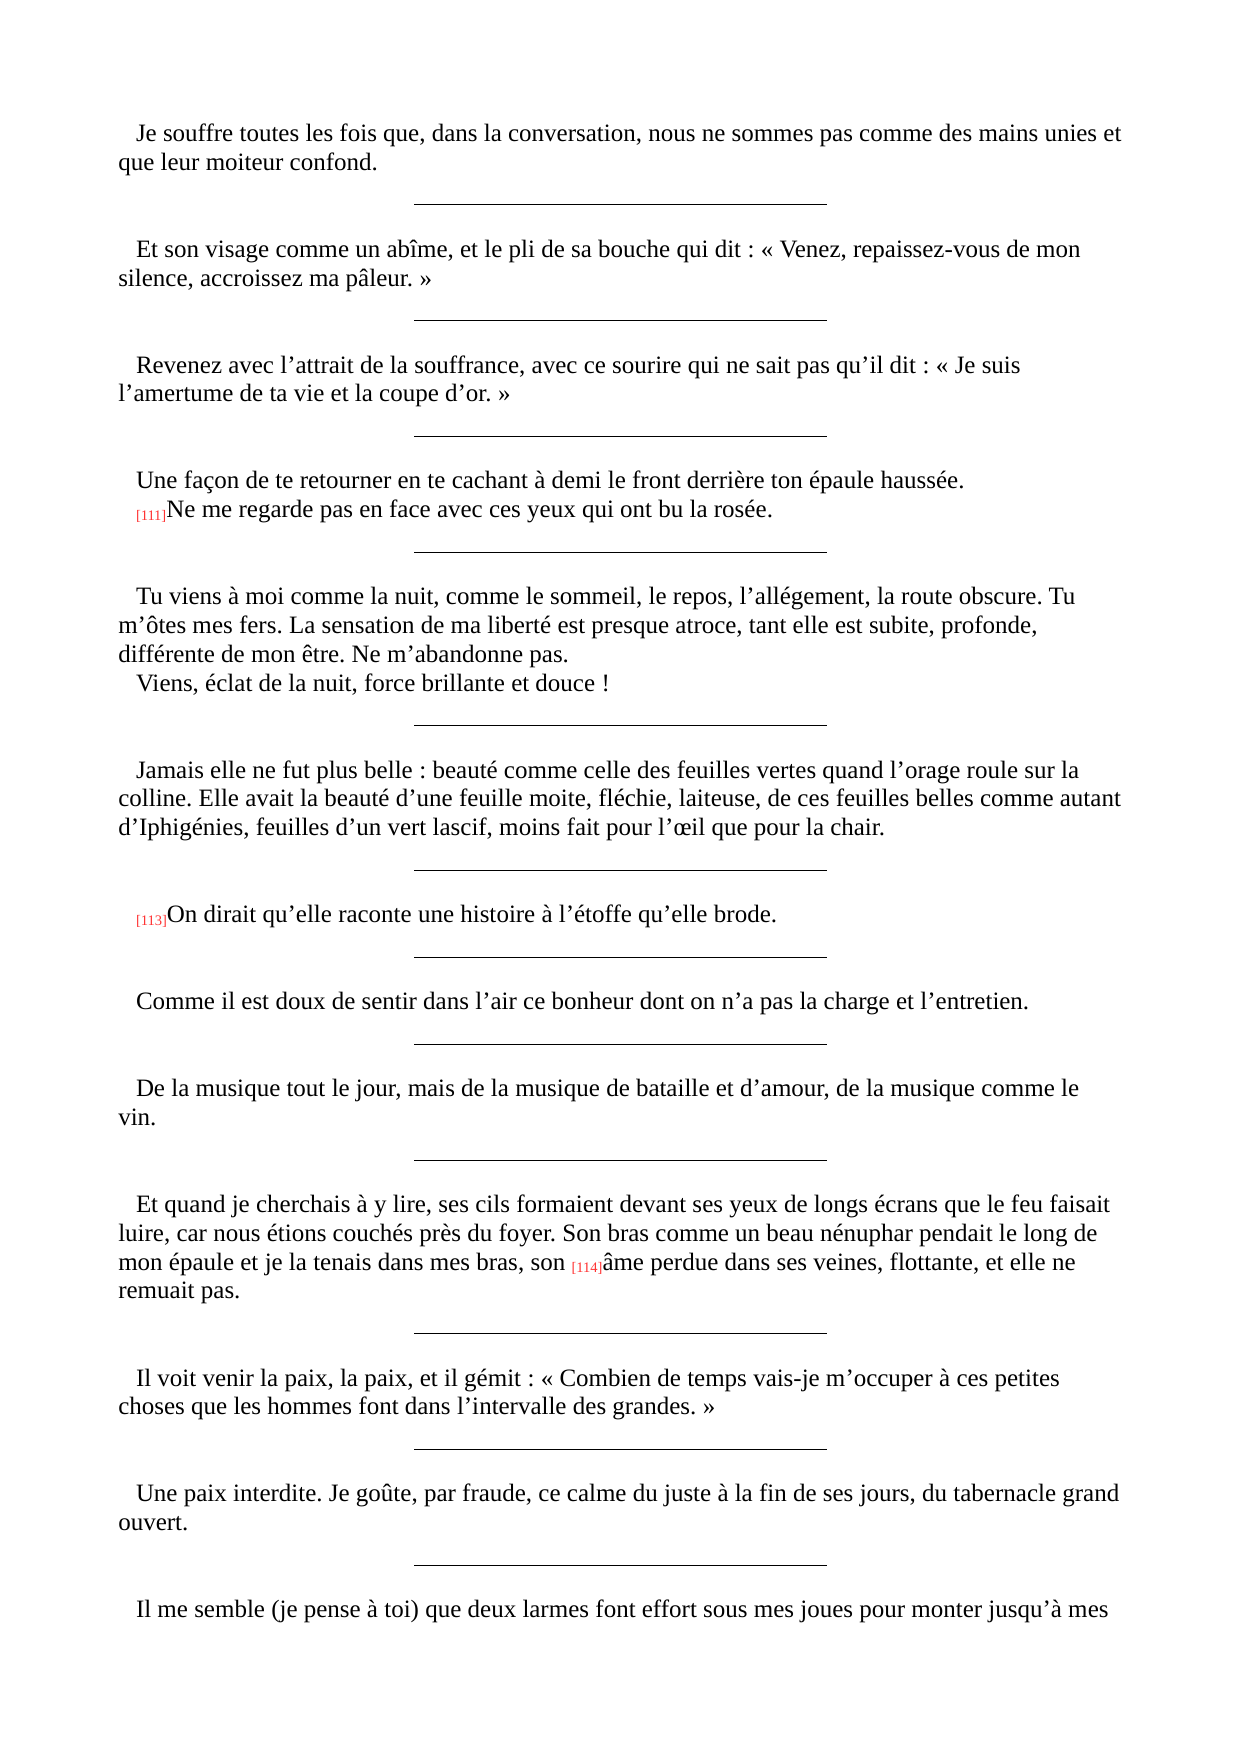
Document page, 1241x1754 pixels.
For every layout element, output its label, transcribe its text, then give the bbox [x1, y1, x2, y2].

text [111]Ne me regarde pas en face avec ces yeux qui ont bu la rosée. [118, 494, 1122, 523]
text Comme il est doux de sentir dans l’air ce bonheur dont on n’a pas la charge et l’entretien. [118, 986, 1122, 1015]
text Il voit venir la paix, la paix, et il gémit : « Combien de temps vais-je m’occuper à ces petites choses que les hommes font dans l’intervalle des grandes. » [118, 1363, 1122, 1420]
text Jamais elle ne fut plus belle : beauté comme celle des feuilles vertes quand l’orage roule sur la colline. Elle avait la beauté d’une feuille moite, fléchie, laiteuse, de ces feuilles belles comme autant d’Iphigénies, feuilles d’un vert lascif, moins fait pour l’œil que pour la chair. [118, 755, 1122, 841]
text [113]On dirait qu’elle raconte une histoire à l’étoffe qu’elle brode. [118, 899, 1122, 928]
text Et quand je cherchais à y lire, ses cils formaient devant ses yeux de longs écrans que le feu faisait luire, car nous étions couchés près du foyer. Son bras comme un beau nénuphar pendait le long de mon épaule et je la tenais dans mes bras, son [114]âme perdue dans ses veines, flottante, et elle ne remuait pas. [118, 1189, 1122, 1304]
text Viens, éclat de la nuit, force brillante et douce ! [118, 668, 1122, 696]
text De la musique tout le jour, mais de la musique de bataille et d’amour, de la musique comme le vin. [118, 1073, 1122, 1131]
text Une façon de te retourner en te cachant à demi le front derrière ton épaule haussée. [118, 466, 1122, 494]
text Il me semble (je pense à toi) que deux larmes font effort sous mes joues pour monter jusqu’à mes [118, 1594, 1122, 1623]
text Revenez avec l’attrait de la souffrance, avec ce sourire qui ne sait pas qu’il dit : « Je suis l’amertume de ta vie et la coupe d’or. » [118, 350, 1122, 407]
text Et son visage comme un abîme, et le pli de sa bouche qui dit : « Venez, repaissez-vous de mon silence, accroissez ma pâleur. » [118, 234, 1122, 291]
text Tu viens à moi comme la nuit, comme le sommeil, le repos, l’allégement, la route obscure. Tu m’ôtes mes fers. La sensation de ma liberté est presque atroce, tant elle est subite, profonde, différente de mon être. Ne m’abandonne pas. [118, 581, 1122, 668]
text Je souffre toutes les fois que, dans la conversation, nous ne sommes pas comme des mains unies et que leur moiteur confond. [118, 118, 1122, 176]
text Une paix interdite. Je goûte, par fraude, ce calme du juste à la fin de ses jours, du tabernacle grand ouvert. [118, 1478, 1122, 1536]
